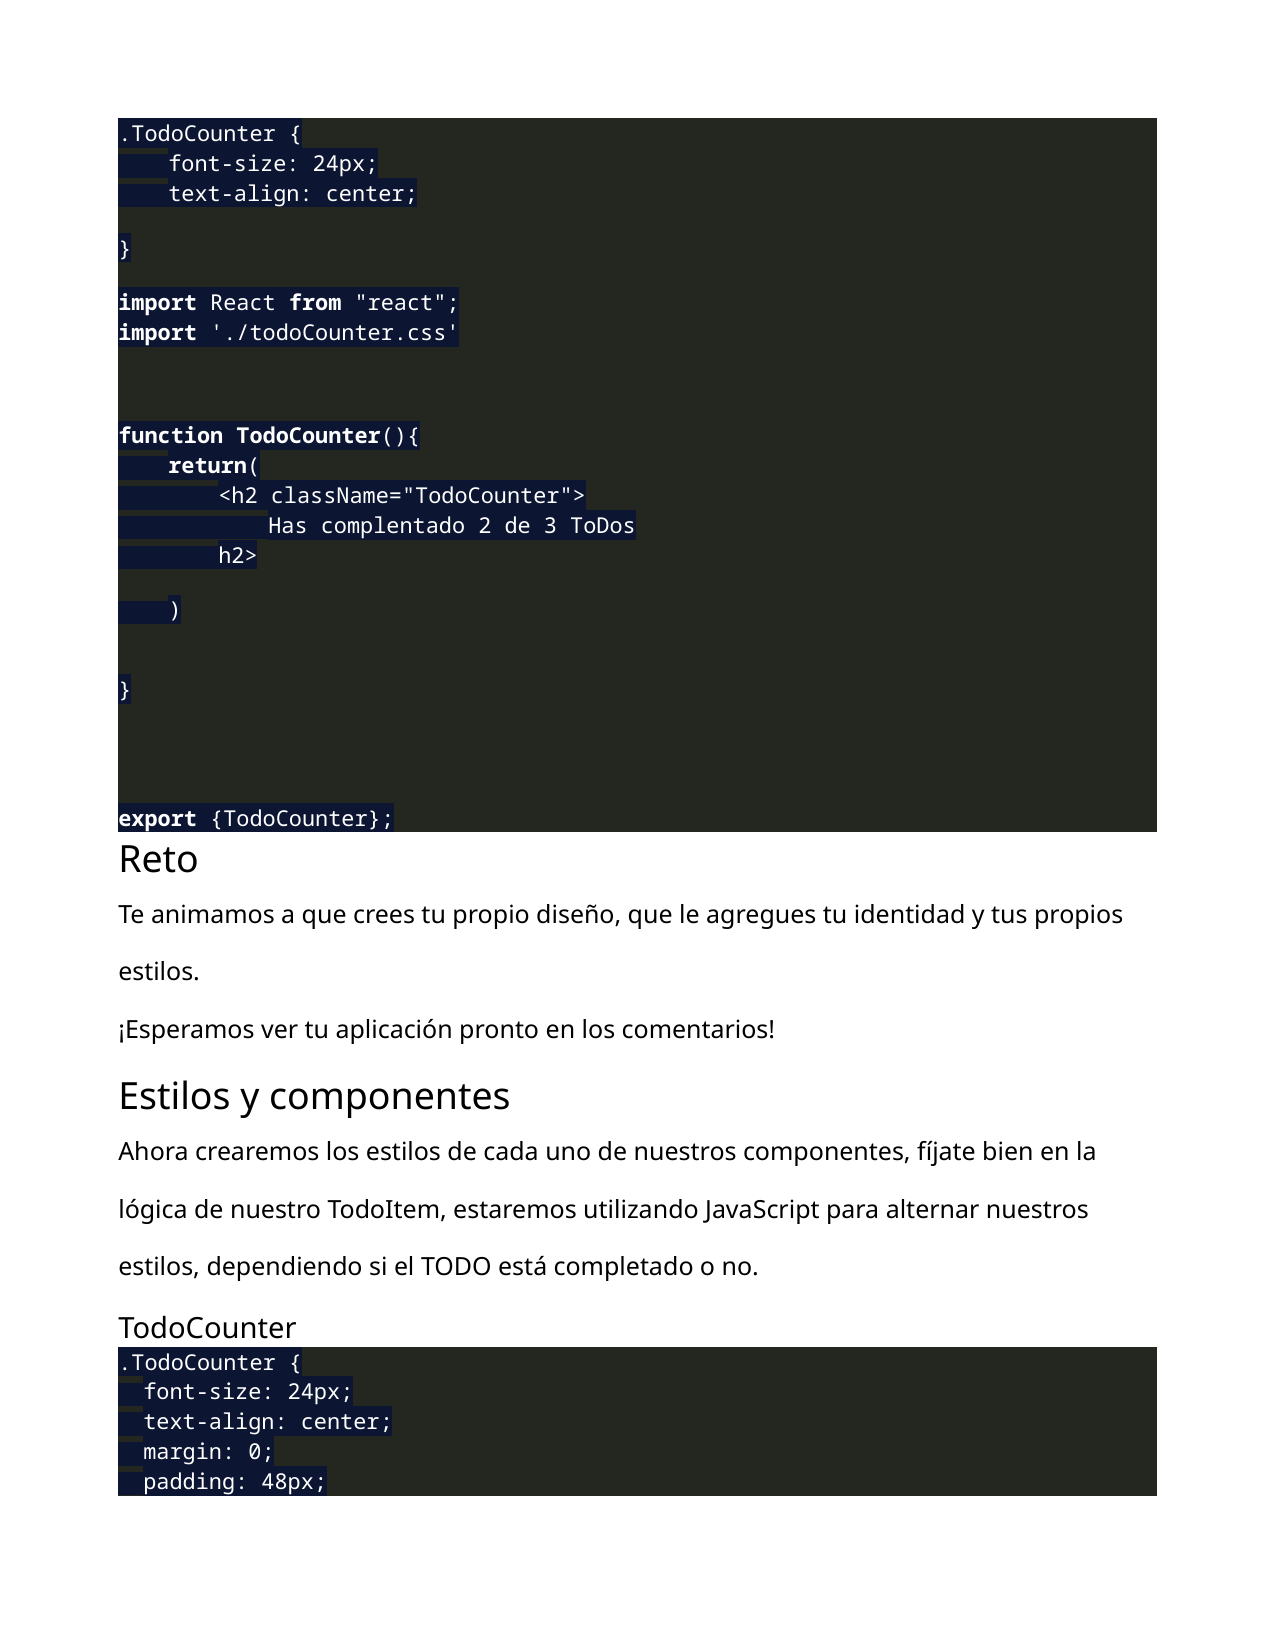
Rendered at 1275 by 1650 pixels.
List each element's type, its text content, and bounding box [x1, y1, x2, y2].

text export {TodoCounter}; [118, 803, 1157, 832]
text } [118, 674, 1157, 704]
text } [118, 232, 1157, 262]
text h2> [118, 540, 1157, 569]
text .TodoCounter { [118, 118, 1157, 148]
text text-align: center; [118, 178, 1157, 207]
text import './todoCounter.css' [118, 317, 1157, 347]
text font-size: 24px; [118, 1376, 1157, 1406]
text import React from "react"; [118, 287, 1157, 317]
text padding: 48px; [118, 1466, 1157, 1496]
subtitle Reto [118, 832, 1157, 883]
text <h2 className="TodoCounter"> [118, 480, 1157, 510]
text Te animamos a que crees tu propio diseño, que le agregues tu identidad y tus propios estilos. ¡Esperamos ver tu aplicación pronto en los comentarios! [118, 896, 1157, 1046]
text Has complentado 2 de 3 ToDos [118, 510, 1157, 540]
text font-size: 24px; [118, 148, 1157, 178]
text margin: 0; [118, 1436, 1157, 1466]
text Ahora crearemos los estilos de cada uno de nuestros componentes, fíjate bien en la lógica de nuestro TodoItem, estaremos utilizando JavaScript para alternar nuestros estilos, dependiendo si el TODO está completado o no. [118, 1133, 1157, 1283]
text text-align: center; [118, 1406, 1157, 1436]
subtitle TodoCounter [118, 1307, 1157, 1347]
text return( [118, 450, 1157, 480]
subtitle Estilos y componentes [118, 1070, 1157, 1121]
text .TodoCounter { [118, 1347, 1157, 1376]
text ) [118, 594, 1157, 624]
text function TodoCounter(){ [118, 421, 1157, 450]
